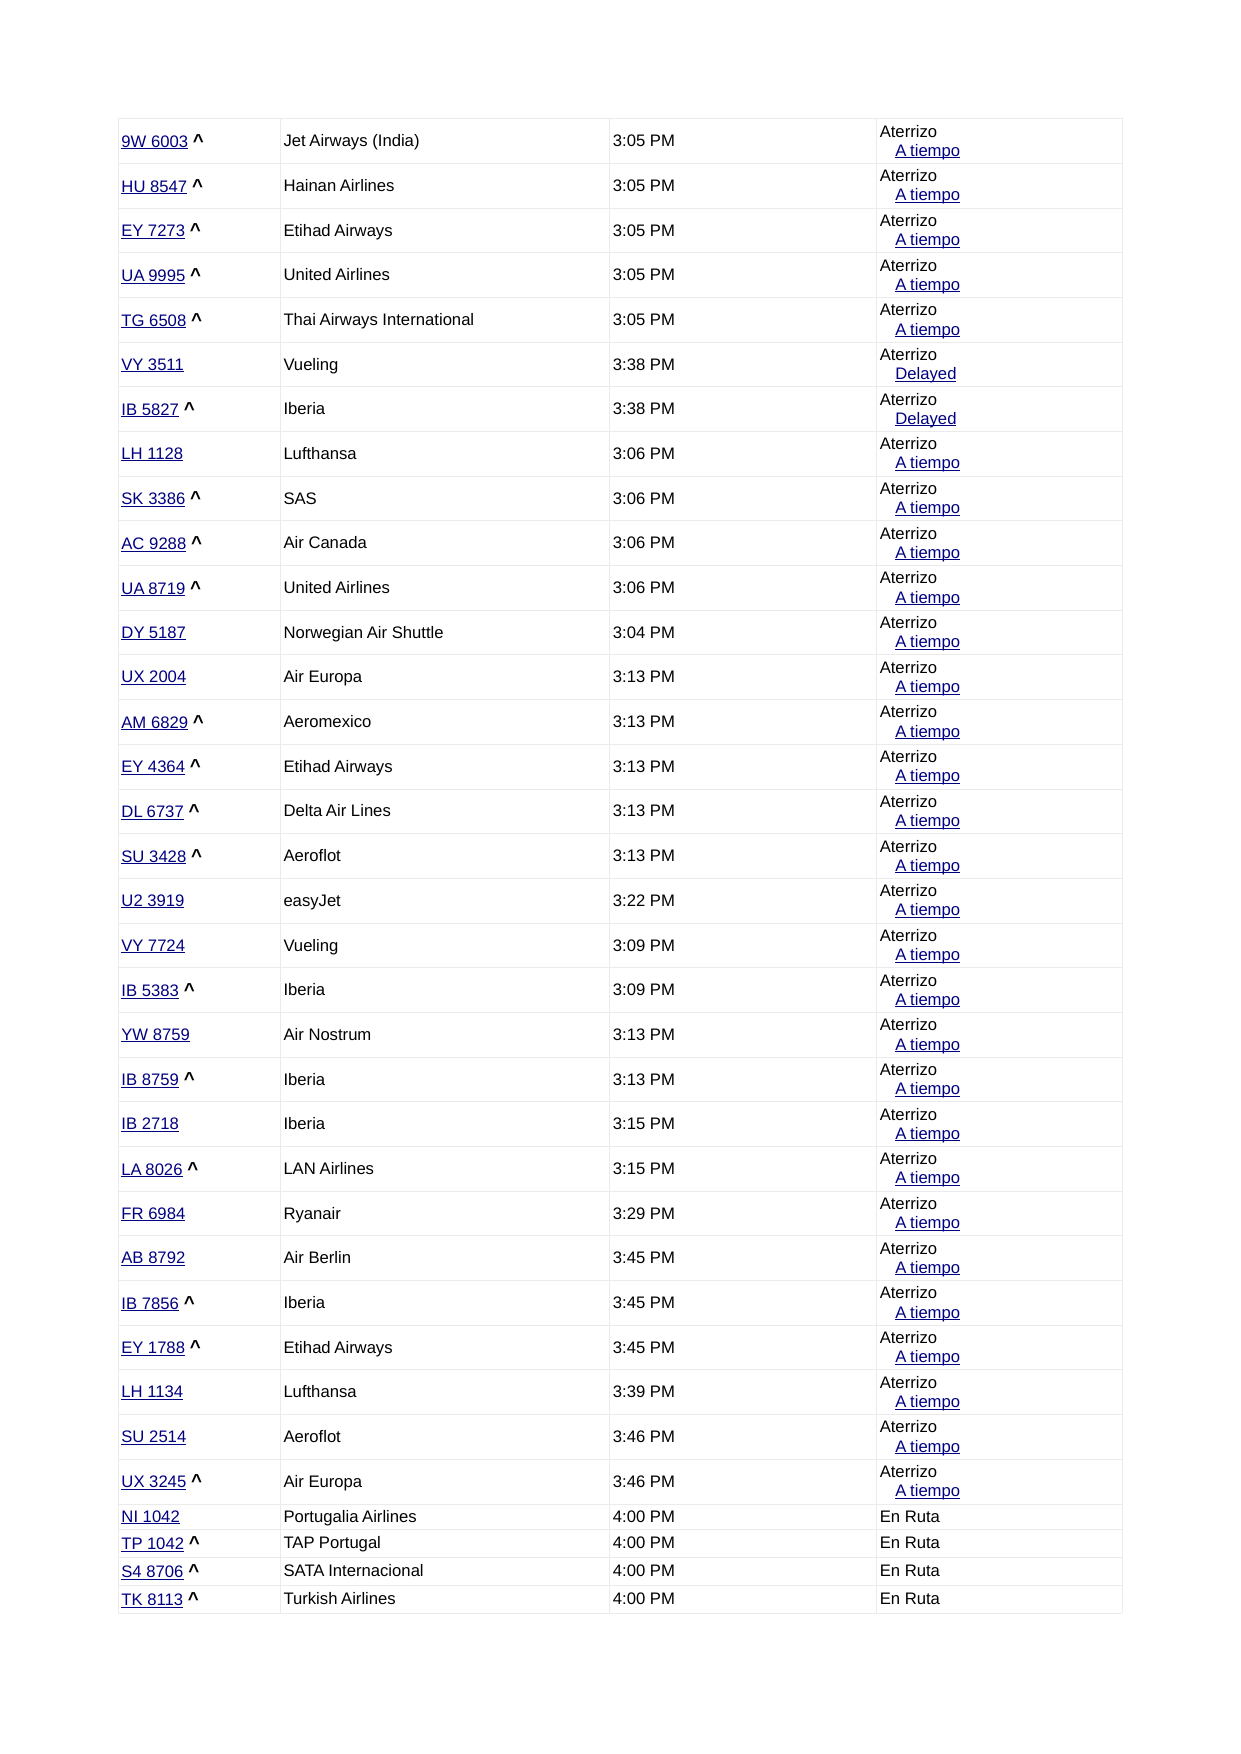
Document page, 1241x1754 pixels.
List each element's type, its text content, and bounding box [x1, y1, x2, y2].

table_cell En Ruta [877, 1586, 1122, 1613]
table_cell Air Nostrum [281, 1013, 609, 1057]
table_cell 3:13 PM [610, 745, 876, 788]
table_cell United Airlines [281, 253, 609, 297]
table_cell Ryanair [281, 1192, 609, 1235]
table_cell Aterrizo A tiempo [877, 611, 1122, 654]
table_cell UA 9995 ^ [119, 253, 280, 297]
table_cell Jet Airways (India) [281, 119, 609, 163]
table_cell DL 6737 ^ [119, 790, 280, 833]
table_cell Lufthansa [281, 1370, 609, 1414]
table_cell Iberia [281, 1102, 609, 1146]
table_cell FR 6984 [119, 1192, 280, 1235]
table_cell 3:22 PM [610, 879, 876, 922]
table_cell UA 8719 ^ [119, 566, 280, 610]
table_cell Aterrizo A tiempo [877, 1102, 1122, 1146]
table_cell IB 2718 [119, 1102, 280, 1146]
table_cell Air Canada [281, 521, 609, 565]
table_cell IB 5383 ^ [119, 968, 280, 1012]
table_cell easyJet [281, 879, 609, 922]
table_cell Aeroflot [281, 1415, 609, 1459]
table_cell 3:15 PM [610, 1147, 876, 1191]
table_cell Vueling [281, 924, 609, 967]
table_cell UX 3245 ^ [119, 1460, 280, 1503]
table_cell Iberia [281, 387, 609, 431]
table_cell IB 7856 ^ [119, 1281, 280, 1325]
table_cell TK 8113 ^ [119, 1586, 280, 1613]
table_cell LH 1128 [119, 432, 280, 476]
table_cell 3:38 PM [610, 387, 876, 431]
table_cell S4 8706 ^ [119, 1558, 280, 1585]
table_cell Aeromexico [281, 700, 609, 744]
table_cell 3:06 PM [610, 521, 876, 565]
table_cell 3:39 PM [610, 1370, 876, 1414]
table_cell Aterrizo A tiempo [877, 209, 1122, 252]
table_cell Aterrizo A tiempo [877, 164, 1122, 207]
table_cell Aterrizo A tiempo [877, 1326, 1122, 1369]
table_cell Aterrizo A tiempo [877, 1281, 1122, 1325]
table_cell EY 4364 ^ [119, 745, 280, 788]
table_cell U2 3919 [119, 879, 280, 922]
table_cell AB 8792 [119, 1236, 280, 1280]
table_cell Aterrizo A tiempo [877, 1147, 1122, 1191]
table_cell Aterrizo A tiempo [877, 253, 1122, 297]
table_cell TP 1042 ^ [119, 1530, 280, 1557]
table_cell Vueling [281, 343, 609, 386]
table_cell Turkish Airlines [281, 1586, 609, 1613]
table_cell VY 3511 [119, 343, 280, 386]
table_cell Aterrizo A tiempo [877, 432, 1122, 476]
table_cell EY 1788 ^ [119, 1326, 280, 1369]
table_cell 3:06 PM [610, 477, 876, 520]
table_cell 3:13 PM [610, 1058, 876, 1101]
table_cell Delta Air Lines [281, 790, 609, 833]
table_cell SU 3428 ^ [119, 834, 280, 878]
table_cell LH 1134 [119, 1370, 280, 1414]
table_cell 3:46 PM [610, 1415, 876, 1459]
table_cell 3:15 PM [610, 1102, 876, 1146]
table_cell SU 2514 [119, 1415, 280, 1459]
table_cell Aterrizo Delayed [877, 387, 1122, 431]
table_cell 3:29 PM [610, 1192, 876, 1235]
table_cell 4:00 PM [610, 1530, 876, 1557]
table_cell Aterrizo A tiempo [877, 924, 1122, 967]
table_cell YW 8759 [119, 1013, 280, 1057]
table_cell Aterrizo A tiempo [877, 298, 1122, 342]
table_cell Aterrizo Delayed [877, 343, 1122, 386]
table_cell 3:05 PM [610, 209, 876, 252]
table_cell Aterrizo A tiempo [877, 1058, 1122, 1101]
table_cell IB 5827 ^ [119, 387, 280, 431]
table_cell 3:38 PM [610, 343, 876, 386]
table_cell 9W 6003 ^ [119, 119, 280, 163]
table_cell DY 5187 [119, 611, 280, 654]
table_cell Aterrizo A tiempo [877, 700, 1122, 744]
table_cell Air Berlin [281, 1236, 609, 1280]
table_cell Etihad Airways [281, 745, 609, 788]
table_cell Aterrizo A tiempo [877, 477, 1122, 520]
table_cell 3:05 PM [610, 164, 876, 207]
table_cell VY 7724 [119, 924, 280, 967]
table_cell Air Europa [281, 1460, 609, 1503]
table_cell NI 1042 [119, 1505, 280, 1529]
table_cell 3:04 PM [610, 611, 876, 654]
table_cell Aterrizo A tiempo [877, 1460, 1122, 1503]
table_cell Aeroflot [281, 834, 609, 878]
table_cell 3:09 PM [610, 924, 876, 967]
table_cell Aterrizo A tiempo [877, 1370, 1122, 1414]
table_cell UX 2004 [119, 655, 280, 699]
table_cell Iberia [281, 968, 609, 1012]
table_cell 3:46 PM [610, 1460, 876, 1503]
table_cell 3:45 PM [610, 1236, 876, 1280]
table_cell Aterrizo A tiempo [877, 566, 1122, 610]
table_cell LAN Airlines [281, 1147, 609, 1191]
table_cell 4:00 PM [610, 1505, 876, 1529]
table_cell Air Europa [281, 655, 609, 699]
table_cell 3:45 PM [610, 1326, 876, 1369]
table_cell 3:09 PM [610, 968, 876, 1012]
table_cell Aterrizo A tiempo [877, 1415, 1122, 1459]
table_cell 3:13 PM [610, 655, 876, 699]
table_cell En Ruta [877, 1558, 1122, 1585]
table_cell Norwegian Air Shuttle [281, 611, 609, 654]
table_cell 3:05 PM [610, 253, 876, 297]
table_cell 3:05 PM [610, 298, 876, 342]
table_cell IB 8759 ^ [119, 1058, 280, 1101]
table_cell 4:00 PM [610, 1586, 876, 1613]
table_cell Aterrizo A tiempo [877, 521, 1122, 565]
table_cell 3:45 PM [610, 1281, 876, 1325]
table_cell United Airlines [281, 566, 609, 610]
table_cell 3:13 PM [610, 790, 876, 833]
table_cell SATA Internacional [281, 1558, 609, 1585]
table_cell 3:13 PM [610, 700, 876, 744]
table_cell Etihad Airways [281, 209, 609, 252]
table_cell Etihad Airways [281, 1326, 609, 1369]
table_cell Aterrizo A tiempo [877, 1236, 1122, 1280]
table_cell 3:13 PM [610, 834, 876, 878]
table_cell Aterrizo A tiempo [877, 1013, 1122, 1057]
table_cell Iberia [281, 1058, 609, 1101]
table_cell EY 7273 ^ [119, 209, 280, 252]
table_cell Aterrizo A tiempo [877, 745, 1122, 788]
table_cell Thai Airways International [281, 298, 609, 342]
table_cell Aterrizo A tiempo [877, 1192, 1122, 1235]
table_cell 3:05 PM [610, 119, 876, 163]
table_cell 3:06 PM [610, 566, 876, 610]
table_cell Aterrizo A tiempo [877, 119, 1122, 163]
table_cell Hainan Airlines [281, 164, 609, 207]
table_cell Portugalia Airlines [281, 1505, 609, 1529]
table_cell Aterrizo A tiempo [877, 879, 1122, 922]
table_cell Iberia [281, 1281, 609, 1325]
table_cell Aterrizo A tiempo [877, 968, 1122, 1012]
table_cell 3:06 PM [610, 432, 876, 476]
table_cell TG 6508 ^ [119, 298, 280, 342]
table_cell SAS [281, 477, 609, 520]
table_cell 3:13 PM [610, 1013, 876, 1057]
table_cell SK 3386 ^ [119, 477, 280, 520]
table_cell En Ruta [877, 1530, 1122, 1557]
table_cell TAP Portugal [281, 1530, 609, 1557]
table_cell LA 8026 ^ [119, 1147, 280, 1191]
table_cell HU 8547 ^ [119, 164, 280, 207]
table_cell AM 6829 ^ [119, 700, 280, 744]
table_cell Aterrizo A tiempo [877, 655, 1122, 699]
table_cell AC 9288 ^ [119, 521, 280, 565]
table_cell 4:00 PM [610, 1558, 876, 1585]
table_cell Aterrizo A tiempo [877, 834, 1122, 878]
table_cell Lufthansa [281, 432, 609, 476]
table_cell En Ruta [877, 1505, 1122, 1529]
table_cell Aterrizo A tiempo [877, 790, 1122, 833]
